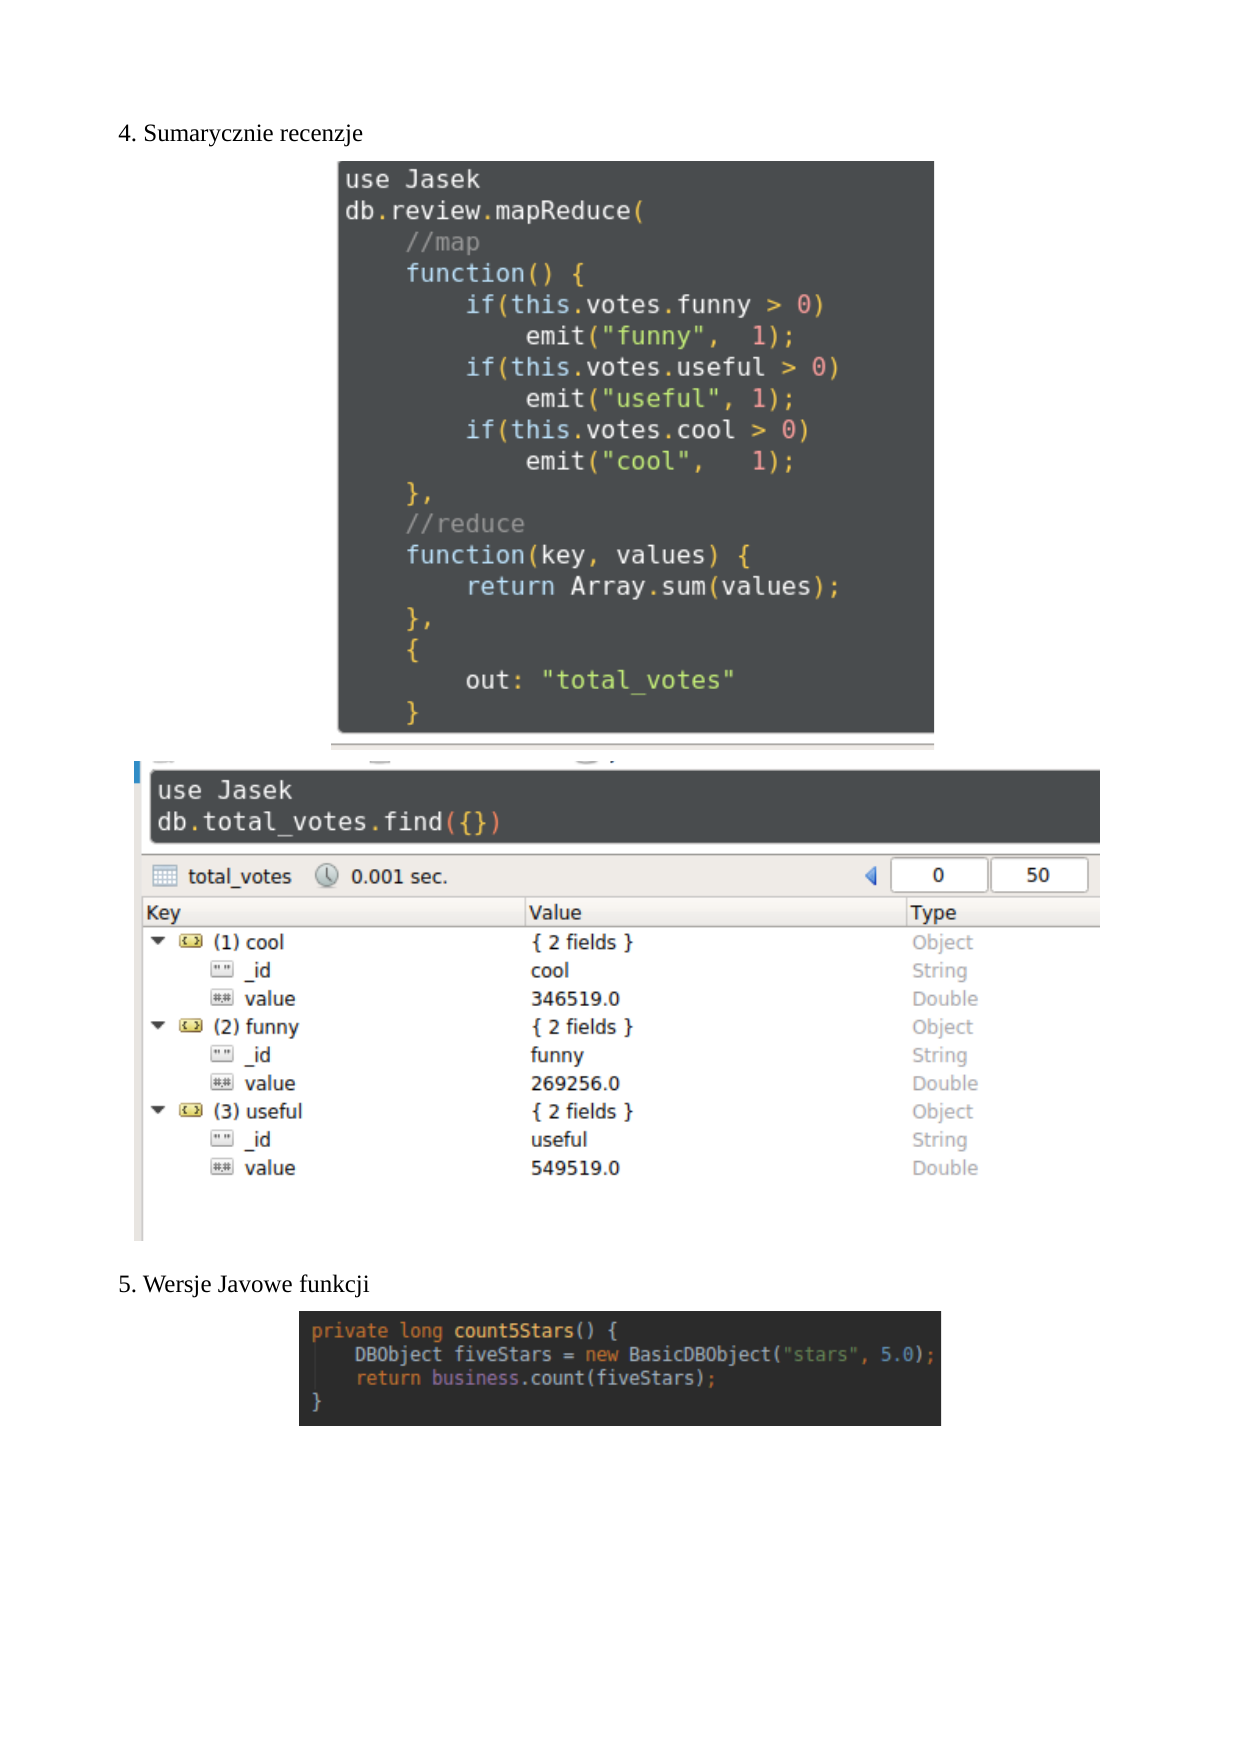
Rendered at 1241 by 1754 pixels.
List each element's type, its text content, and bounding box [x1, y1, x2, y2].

text 5. Wersje Javowe funkcji [118, 1269, 1122, 1298]
picture [134, 761, 1100, 1241]
picture [331, 161, 935, 750]
text 4. Sumarycznie recenzje [118, 118, 1122, 147]
picture [299, 1311, 942, 1426]
